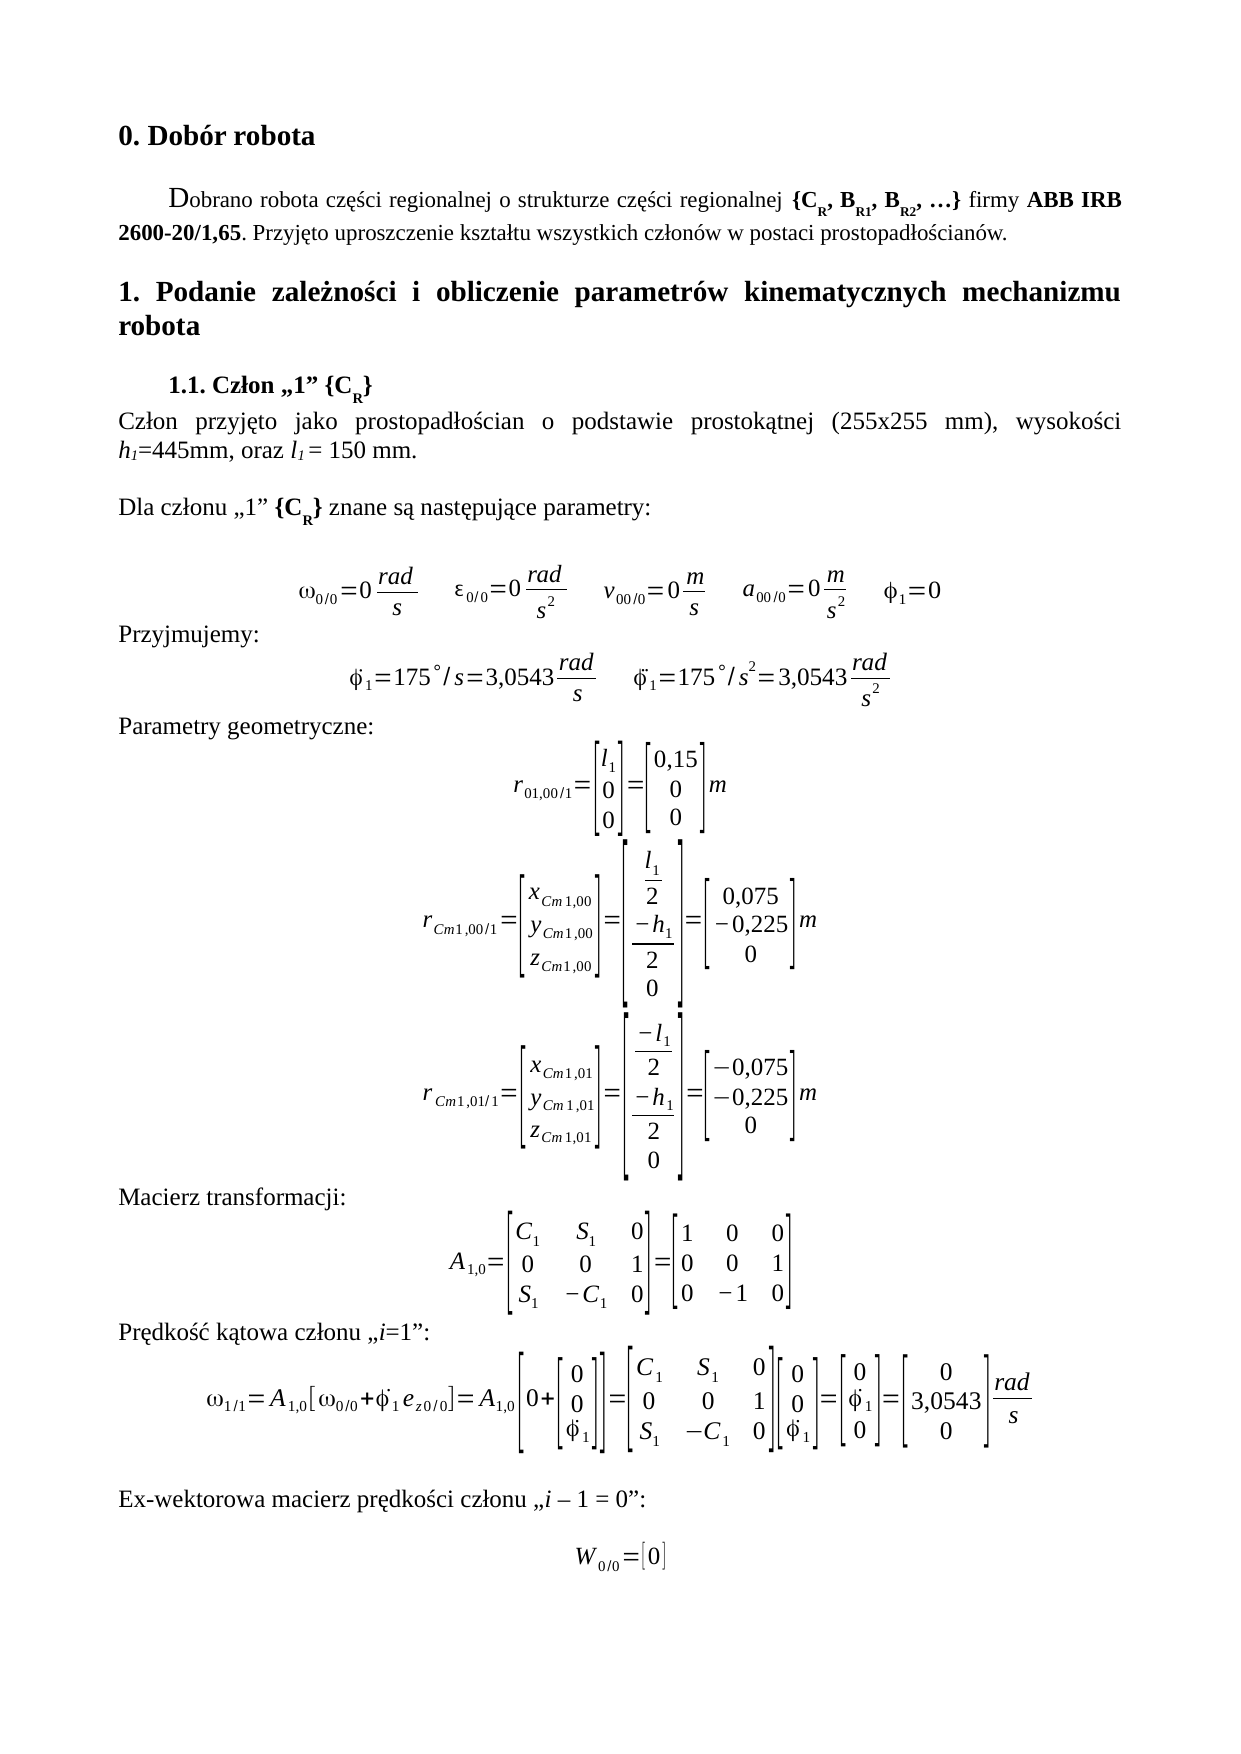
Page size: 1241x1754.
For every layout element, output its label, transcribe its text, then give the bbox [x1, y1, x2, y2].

text Macierz transformacji: [118, 1182, 1122, 1210]
text Prędkość kątowa członu „i=1”: [118, 1317, 1122, 1346]
text Dla członu „1” {CR} znane są następujące parametry: [118, 492, 1122, 528]
text Ex-wektorowa macierz prędkości członu „i – 1 = 0”: [118, 1484, 1122, 1513]
text Przyjmujemy: [118, 619, 1122, 648]
text 0. Dobór robota [118, 118, 1122, 152]
text 1.1. Człon „1” {CR} [118, 370, 1122, 406]
text Człon przyjęto jako prostopadłościan o podstawie prostokątnej (255x255 mm), wysokości h1=445mm, oraz l1 = 150 mm. [118, 406, 1122, 464]
text Parametry geometryczne: [118, 711, 1122, 739]
text 1. Podanie zależności i obliczenie parametrów kinematycznych mechanizmu robota [118, 274, 1122, 341]
text Dobrano robota części regionalnej o strukturze części regionalnej {CR, BR1, BR2, …} firmy ABB IRB 2600-20/1,65. Przyjęto uproszczenie kształtu wszystkich członów w postaci prostopadłościanów. [118, 180, 1122, 246]
